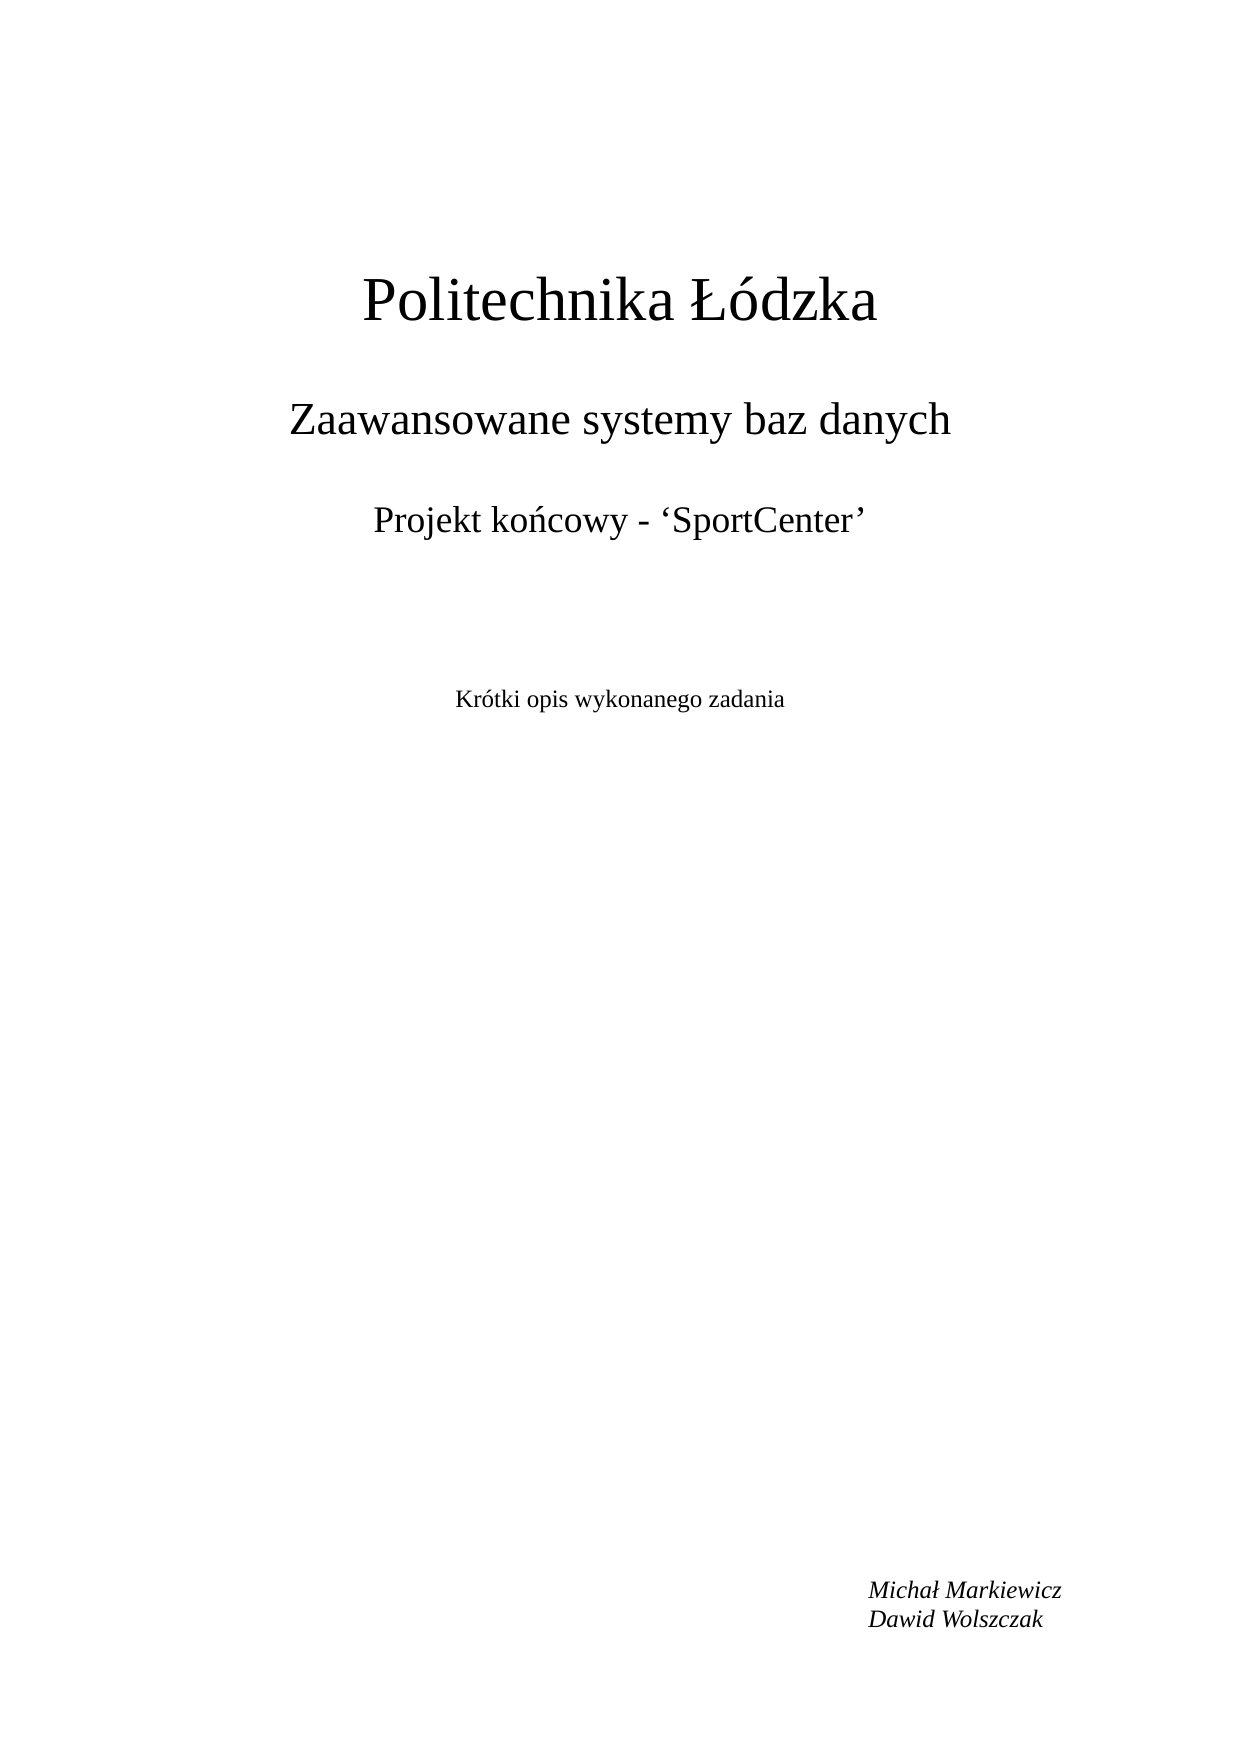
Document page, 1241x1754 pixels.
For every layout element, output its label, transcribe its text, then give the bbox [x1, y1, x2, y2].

text Dawid Wolszczak [118, 1604, 1122, 1633]
text Krótki opis wykonanego zadania [118, 684, 1122, 713]
text Politechnika Łódzka [118, 262, 1122, 334]
text Michał Markiewicz [118, 1575, 1122, 1604]
text Zaawansowane systemy baz danych [118, 392, 1122, 444]
text Projekt końcowy - ‘SportCenter’ [118, 497, 1122, 540]
